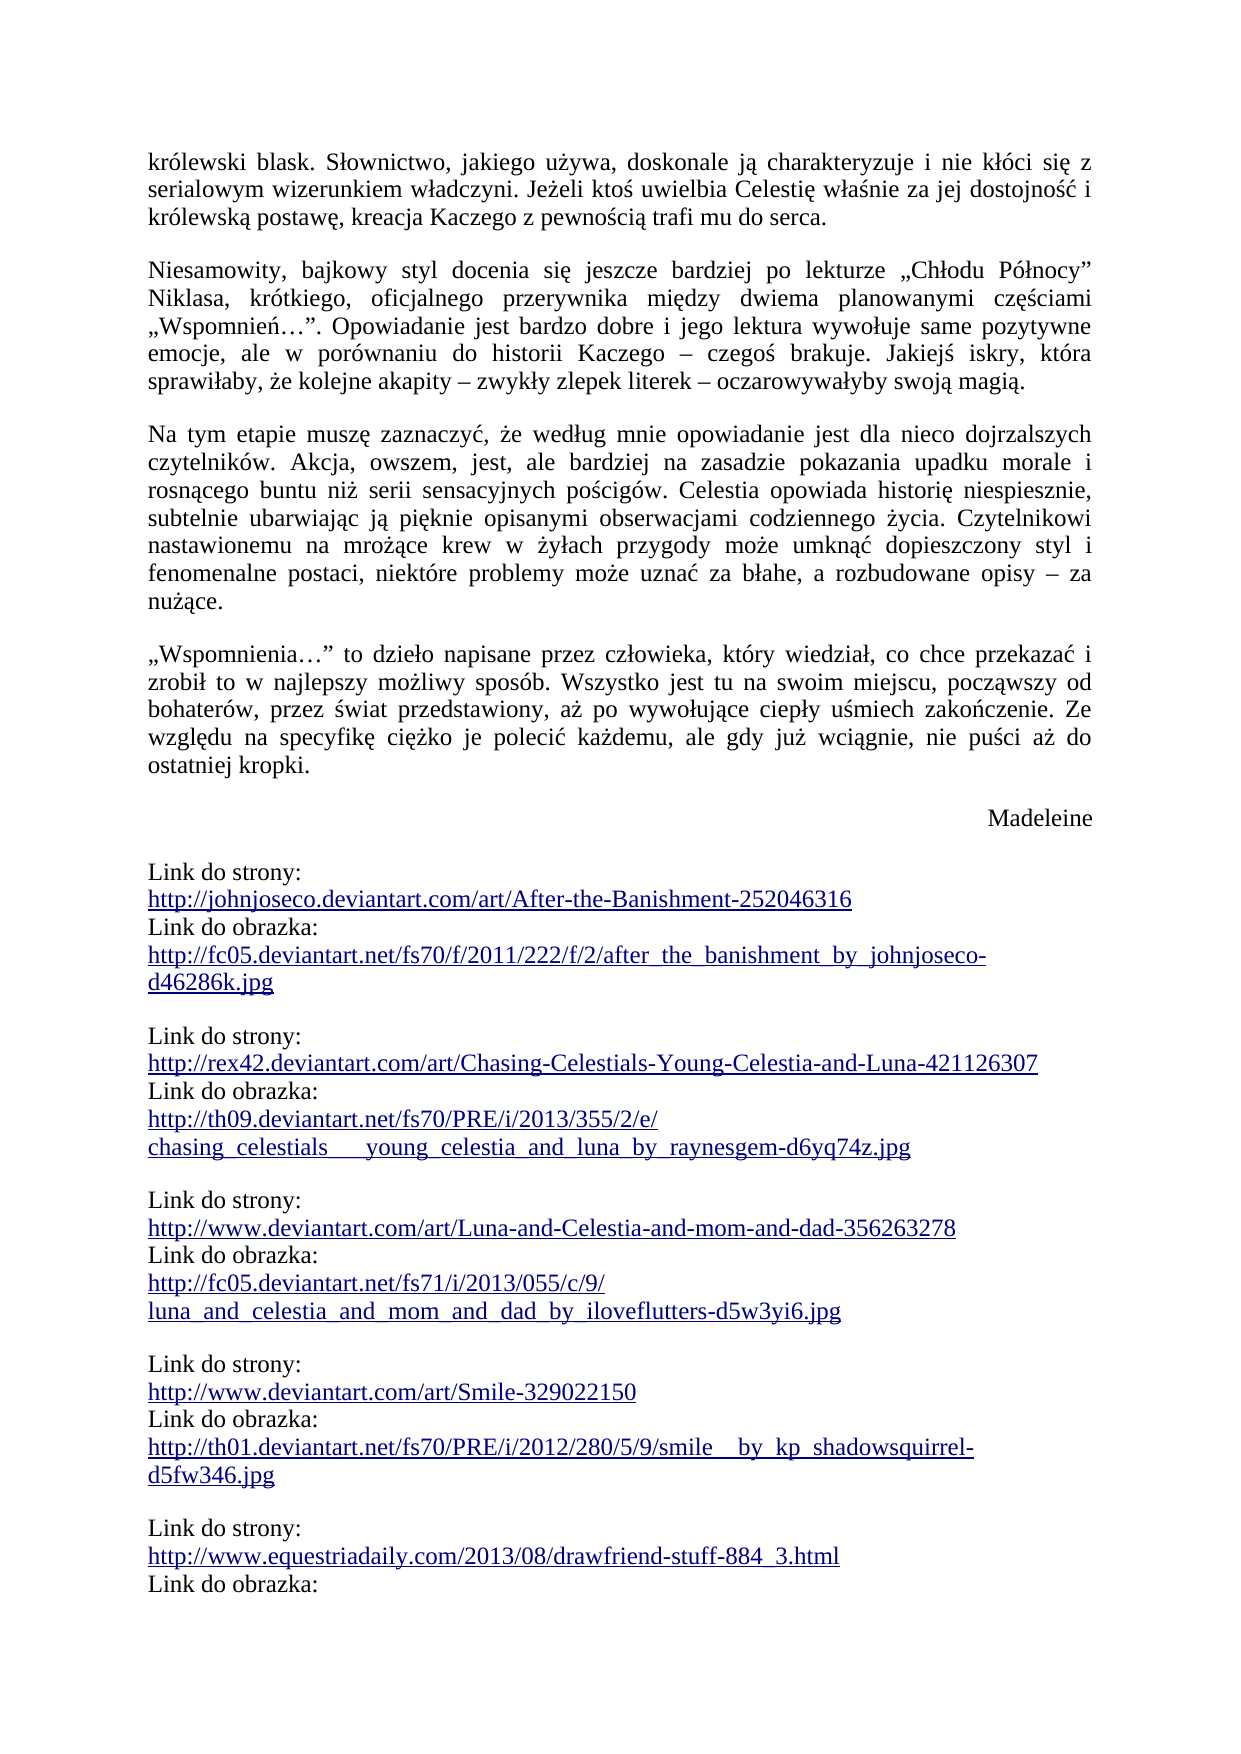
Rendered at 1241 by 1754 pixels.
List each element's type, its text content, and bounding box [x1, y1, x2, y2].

text Link do strony: [148, 1022, 1093, 1049]
text Link do obrazka: [148, 1406, 1093, 1433]
text http://johnjoseco.deviantart.com/art/After-the-Banishment-252046316 [148, 885, 1093, 913]
text Na tym etapie muszę zaznaczyć, że według mnie opowiadanie jest dla nieco dojrzalszych czytelników. Akcja, owszem, jest, ale bardziej na zasadzie pokazania upadku morale i rosnącego buntu niż serii sensacyjnych pościgów. Celestia opowiada historię niespiesznie, subtelnie ubarwiając ją pięknie opisanymi obserwacjami codziennego życia. Czytelnikowi nastawionemu na mrożące krew w żyłach przygody może umknąć dopieszczony styl i fenomenalne postaci, niektóre problemy może uznać za błahe, a rozbudowane opisy – za nużące. [148, 421, 1093, 614]
text „Wspomnienia…” to dzieło napisane przez człowieka, który wiedział, co chce przekazać i zrobił to w najlepszy możliwy sposób. Wszystko jest tu na swoim miejscu, począwszy od bohaterów, przez świat przedstawiony, aż po wywołujące ciepły uśmiech zakończenie. Ze względu na specyfikę ciężko je polecić każdemu, ale gdy już wciągnie, nie puści aż do ostatniej kropki. [148, 640, 1093, 779]
text http://rex42.deviantart.com/art/Chasing-Celestials-Young-Celestia-and-Luna-421126307 [148, 1049, 1093, 1077]
text Link do obrazka: [148, 1241, 1093, 1269]
text Link do strony: [148, 858, 1093, 885]
text Link do obrazka: [148, 1077, 1093, 1105]
text http://th09.deviantart.net/fs70/PRE/i/2013/355/2/e/chasing_celestials___young_celestia_and_luna_by_raynesgem-d6yq74z.jpg [148, 1105, 1093, 1160]
text http://www.deviantart.com/art/Smile-329022150 [148, 1378, 1093, 1406]
text http://fc05.deviantart.net/fs70/f/2011/222/f/2/after_the_banishment_by_johnjoseco-d46286k.jpg [148, 941, 1093, 996]
text Madeleine [148, 804, 1093, 832]
text Link do strony: [148, 1514, 1093, 1542]
text http://th01.deviantart.net/fs70/PRE/i/2012/280/5/9/smile__by_kp_shadowsquirrel-d5fw346.jpg [148, 1433, 1093, 1489]
text Link do strony: [148, 1186, 1093, 1214]
text http://www.deviantart.com/art/Luna-and-Celestia-and-mom-and-dad-356263278 [148, 1214, 1093, 1241]
text Link do strony: [148, 1350, 1093, 1378]
text Niesamowity, bajkowy styl docenia się jeszcze bardziej po lekturze „Chłodu Północy” Niklasa, krótkiego, oficjalnego przerywnika między dwiema planowanymi częściami „Wspomnień…”. Opowiadanie jest bardzo dobre i jego lektura wywołuje same pozytywne emocje, ale w porównaniu do historii Kaczego – czegoś brakuje. Jakiejś iskry, która sprawiłaby, że kolejne akapity – zwykły zlepek literek – oczarowywałyby swoją magią. [148, 256, 1093, 395]
text królewski blask. Słownictwo, jakiego używa, doskonale ją charakteryzuje i nie kłóci się z serialowym wizerunkiem władczyni. Jeżeli ktoś uwielbia Celestię właśnie za jej dostojność i królewską postawę, kreacja Kaczego z pewnością trafi mu do serca. [148, 148, 1093, 231]
text http://www.equestriadaily.com/2013/08/drawfriend-stuff-884_3.html [148, 1542, 1093, 1570]
text Link do obrazka: [148, 913, 1093, 941]
text http://fc05.deviantart.net/fs71/i/2013/055/c/9/luna_and_celestia_and_mom_and_dad_by_iloveflutters-d5w3yi6.jpg [148, 1269, 1093, 1324]
text Link do obrazka: [148, 1570, 1093, 1597]
